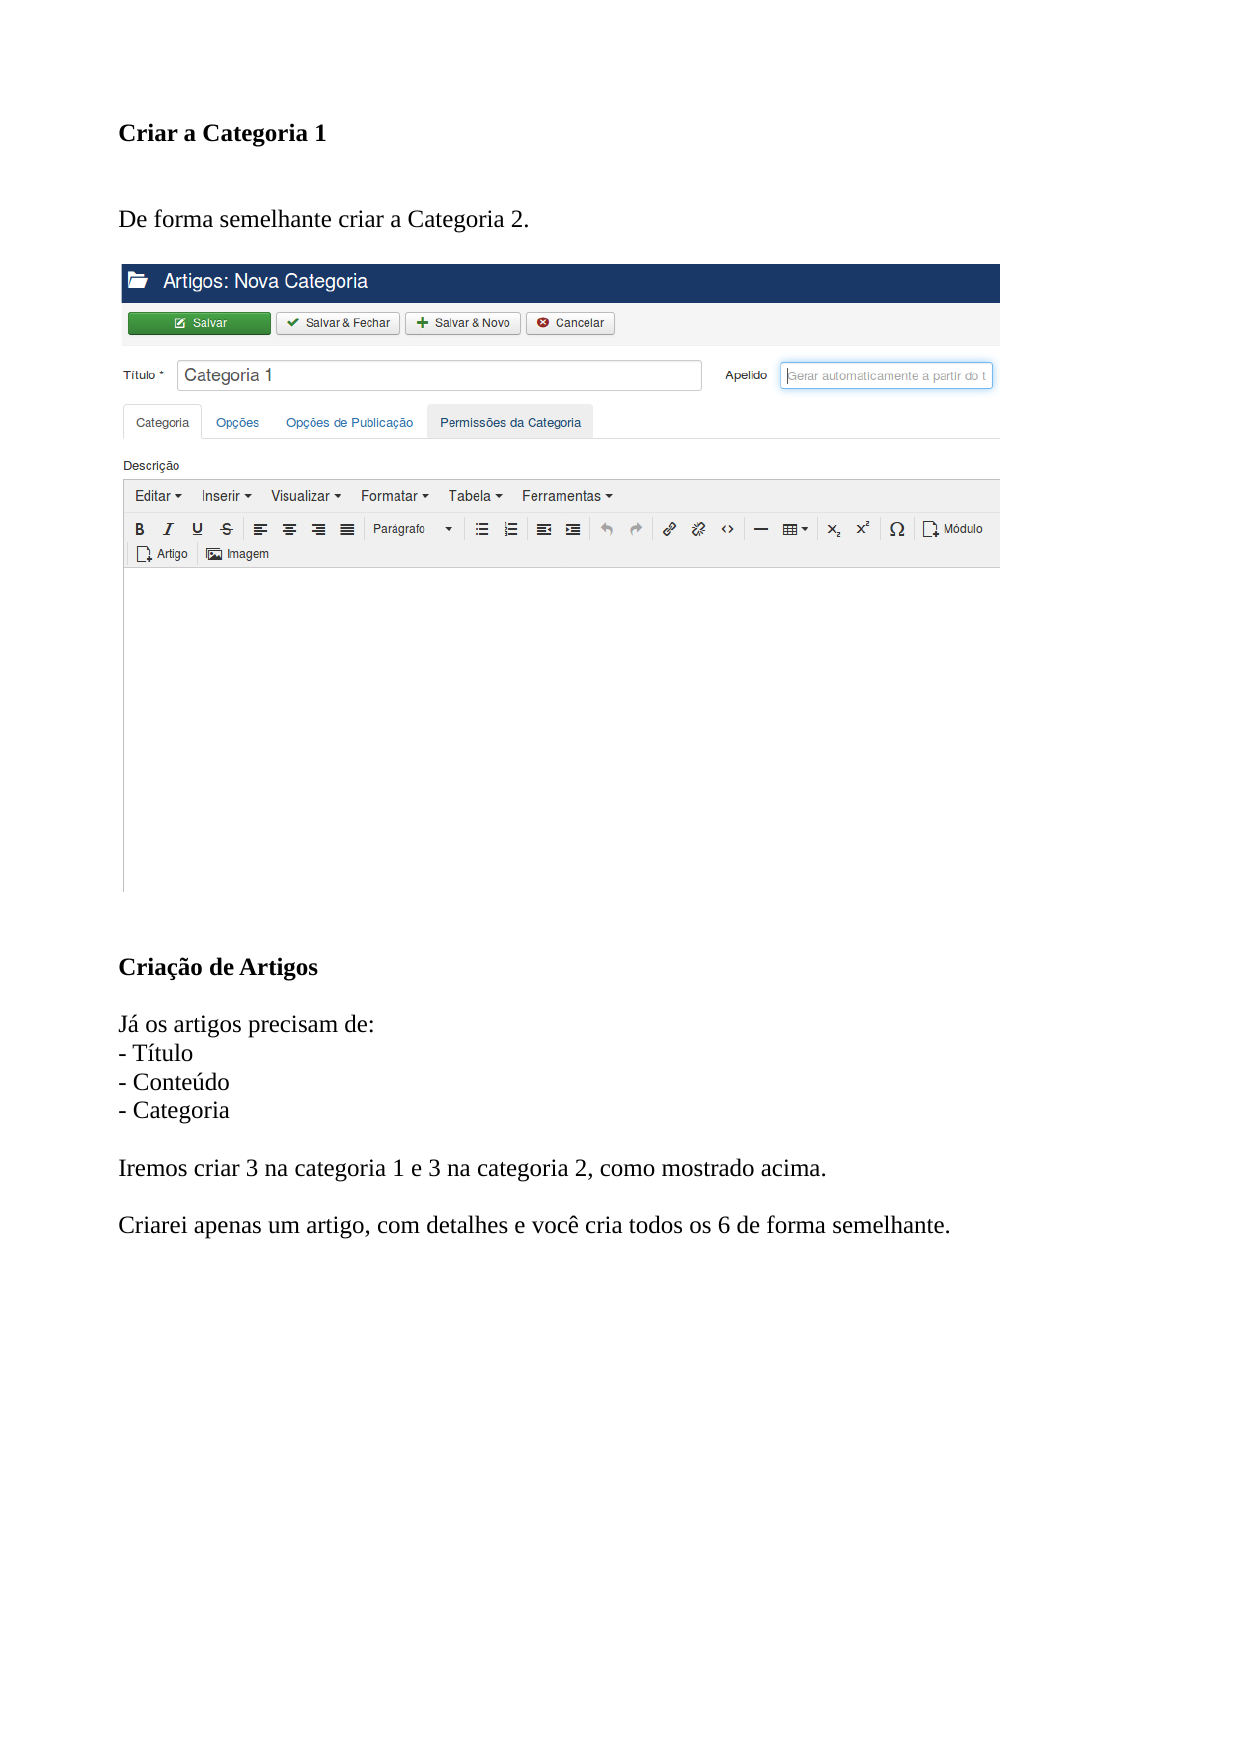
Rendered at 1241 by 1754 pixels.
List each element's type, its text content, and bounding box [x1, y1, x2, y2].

text Criar a Categoria 1 [118, 118, 1122, 147]
text - Título [118, 1038, 1122, 1067]
text Já os artigos precisam de: [118, 1009, 1122, 1038]
text Criação de Artigos [118, 952, 1122, 981]
text De forma semelhante criar a Categoria 2. [118, 204, 1122, 233]
text Iremos criar 3 na categoria 1 e 3 na categoria 2, como mostrado acima. [118, 1153, 1122, 1182]
picture [121, 264, 1000, 892]
text - Categoria [118, 1096, 1122, 1124]
text - Conteúdo [118, 1067, 1122, 1096]
text Criarei apenas um artigo, com detalhes e você cria todos os 6 de forma semelhante. [118, 1211, 1122, 1239]
